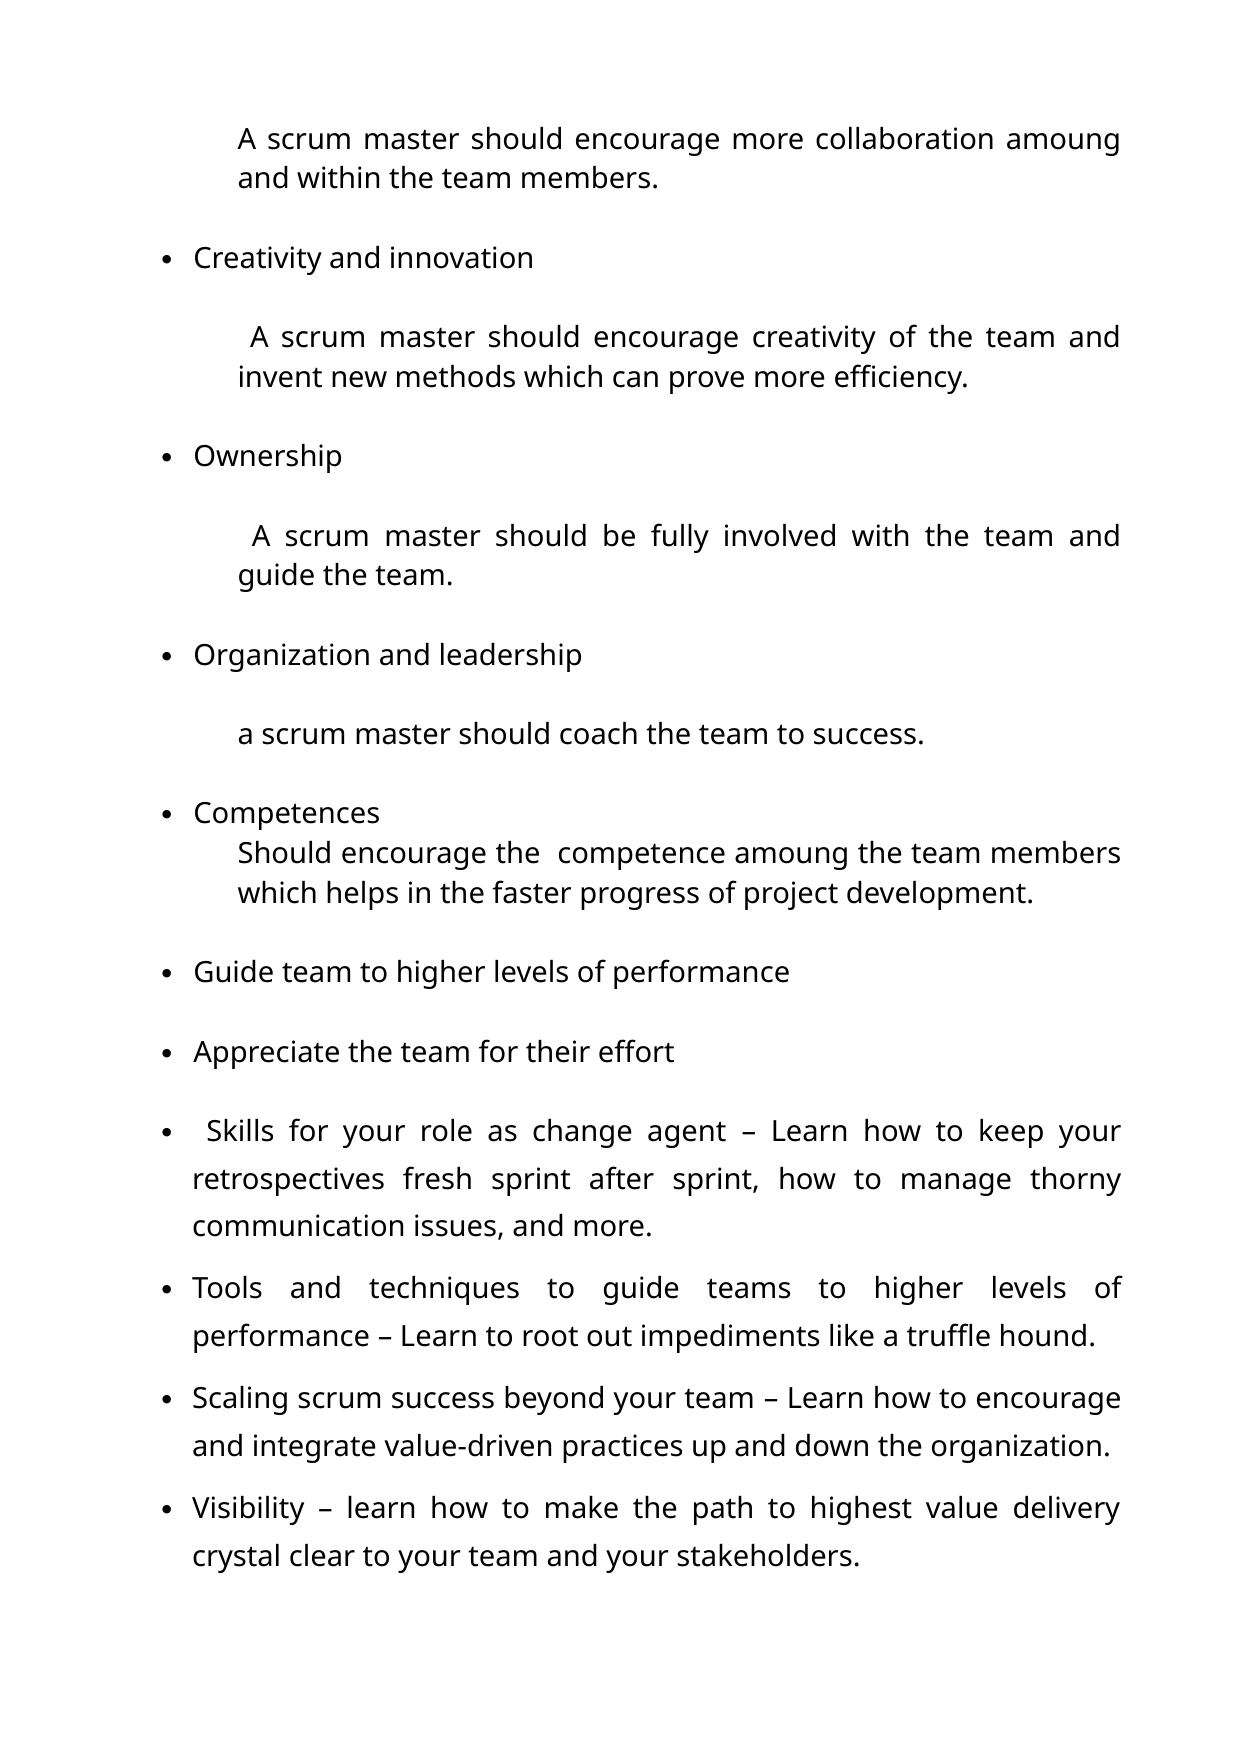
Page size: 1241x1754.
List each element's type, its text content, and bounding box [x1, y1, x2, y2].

list Visibility – learn how to make the path to highest value delivery crystal clear to your team and your stakeholders. [162, 1487, 1122, 1574]
list Competences [162, 793, 1122, 832]
list Appreciate the team for their effort [162, 1031, 1122, 1071]
list Tools and techniques to guide teams to higher levels of performance – Learn to root out impediments like a truffle hound. [162, 1268, 1122, 1355]
list Guide team to higher levels of performance [162, 952, 1122, 991]
text A scrum master should be fully involved with the team and guide the team. [237, 515, 1122, 594]
text a scrum master should coach the team to success. [237, 713, 1122, 753]
list Scaling scrum success beyond your team – Learn how to encourage and integrate value-driven practices up and down the organization. [162, 1377, 1122, 1465]
list Ownership [162, 436, 1122, 475]
text A scrum master should encourage creativity of the team and invent new methods which can prove more efficiency. [237, 317, 1122, 396]
list Skills for your role as change agent – Learn how to keep your retrospectives fresh sprint after sprint, how to manage thorny communication issues, and more. [162, 1110, 1122, 1245]
list Organization and leadership [162, 634, 1122, 674]
text Should encourage the competence amoung the team members which helps in the faster progress of project development. [237, 832, 1122, 912]
text A scrum master should encourage more collaboration amoung and within the team members. [237, 118, 1122, 197]
list Creativity and innovation [162, 237, 1122, 277]
